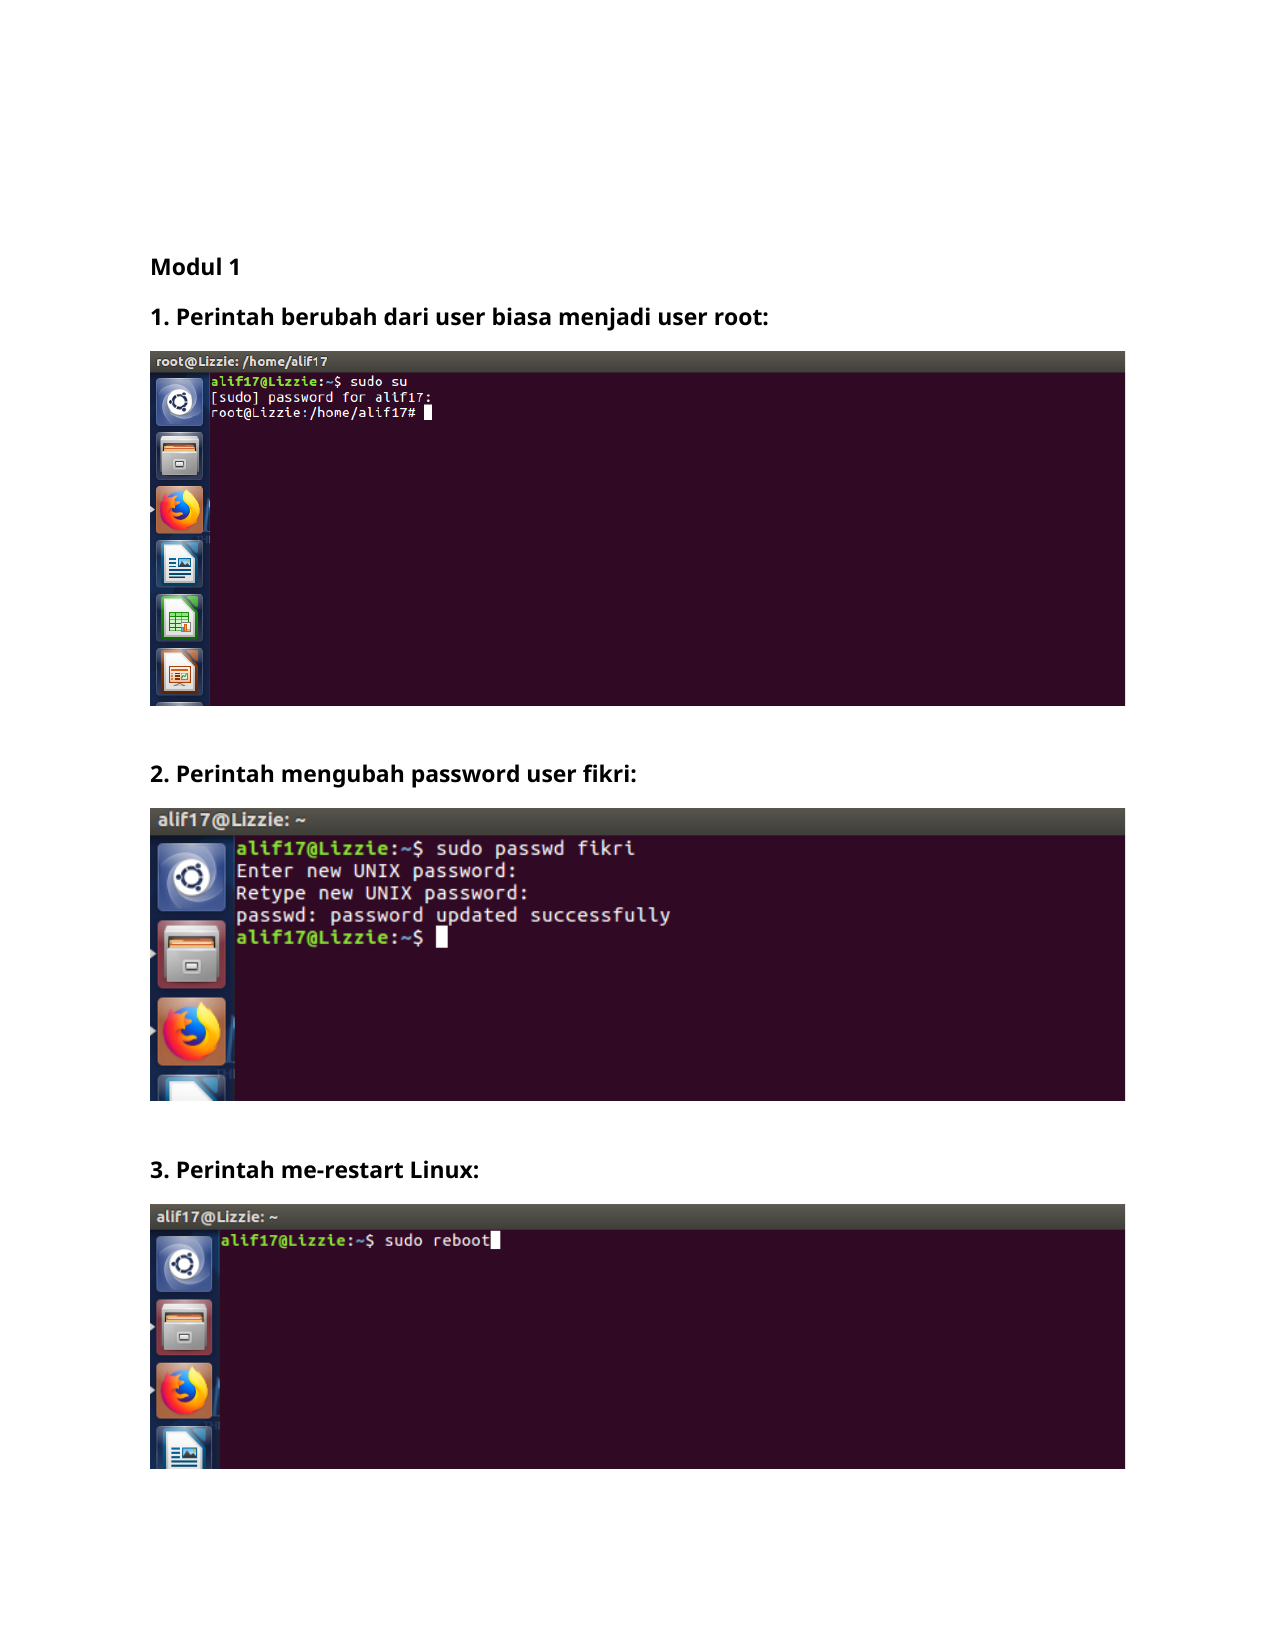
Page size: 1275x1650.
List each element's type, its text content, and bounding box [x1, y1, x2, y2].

text 1. Perintah berubah dari user biasa menjadi user root: [150, 301, 1125, 332]
text Modul 1 [150, 251, 1125, 282]
text 3. Perintah me-restart Linux: [150, 1154, 1125, 1185]
text 2. Perintah mengubah password user fikri: [150, 758, 1125, 789]
picture [150, 1204, 1125, 1469]
picture [150, 808, 1125, 1101]
picture [150, 351, 1125, 706]
